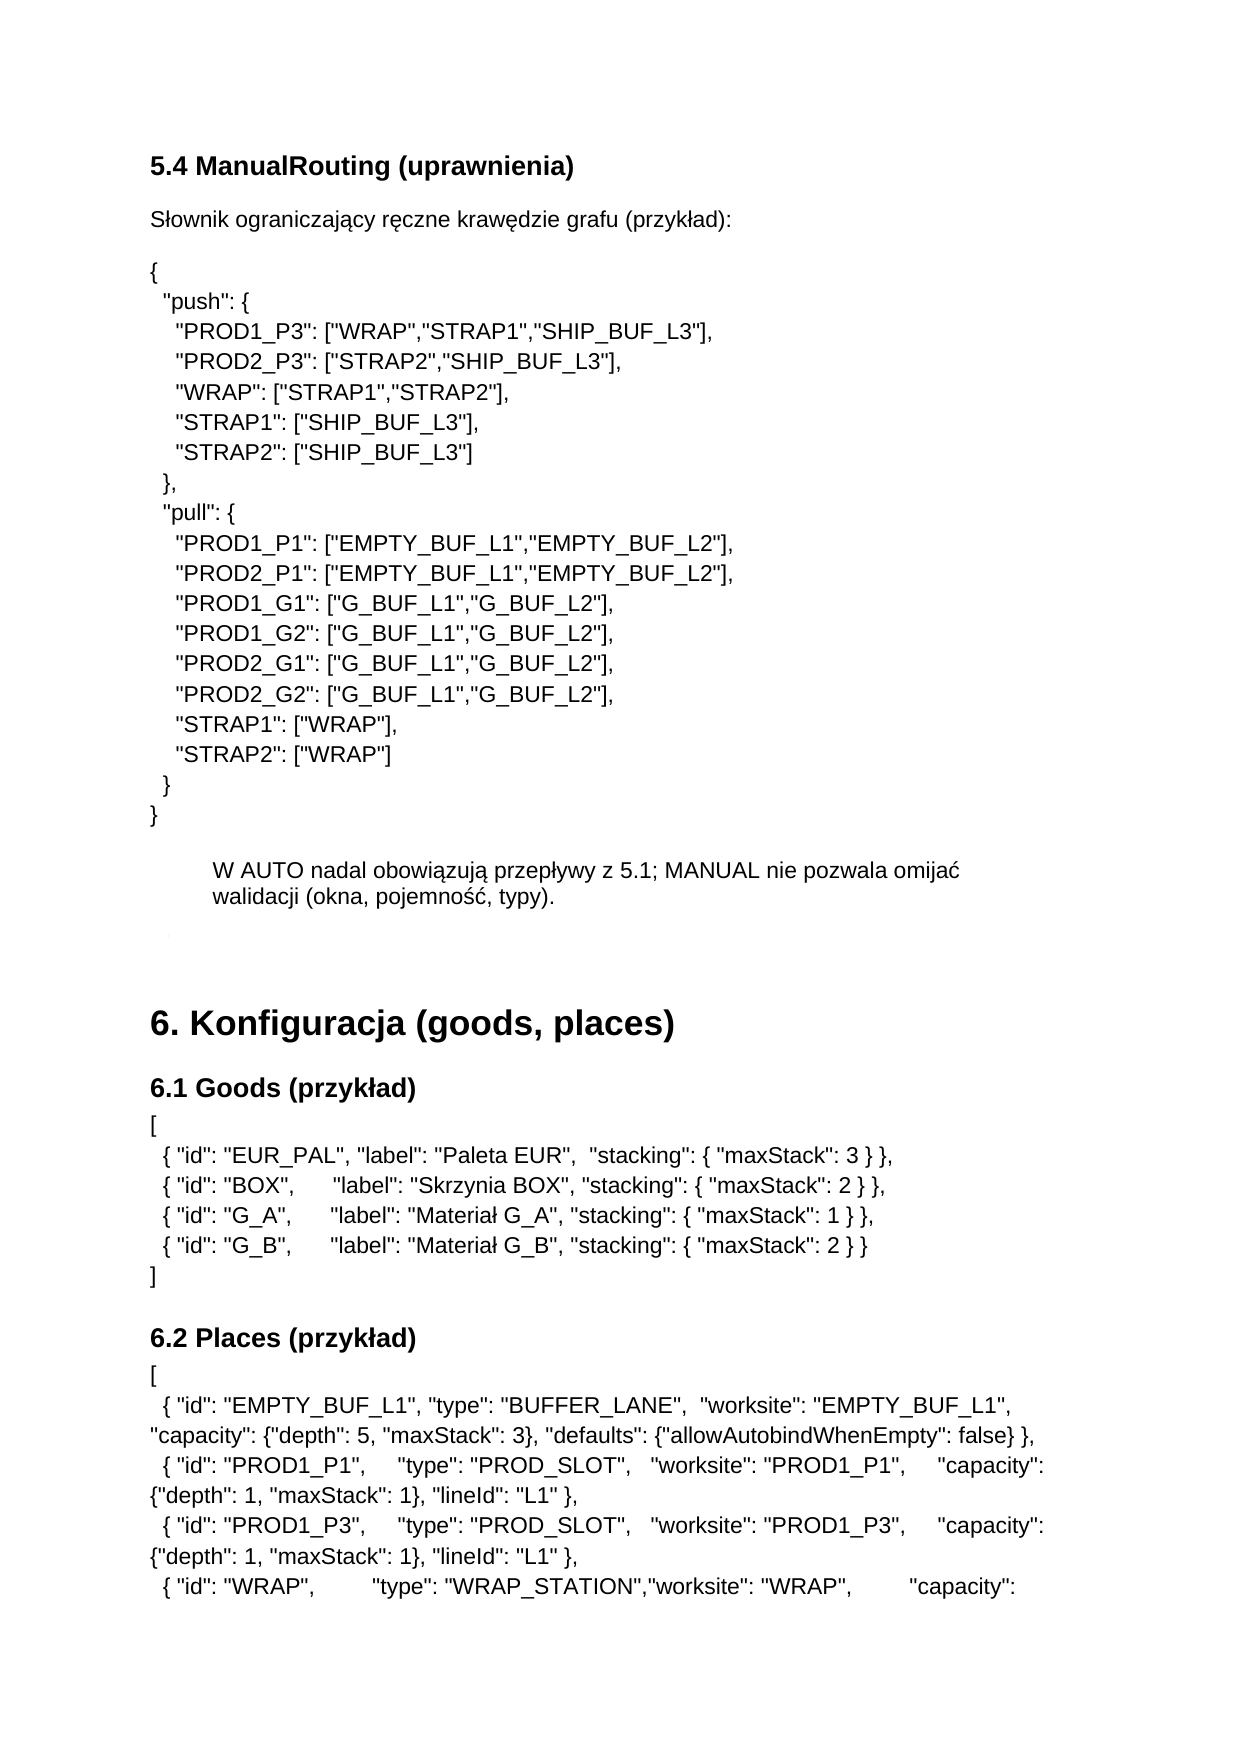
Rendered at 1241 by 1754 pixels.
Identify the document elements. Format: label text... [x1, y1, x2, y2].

text }, [150, 469, 1090, 495]
text "STRAP1": ["WRAP"], [150, 711, 1090, 737]
subtitle 6. Konfiguracja (goods, places) [150, 1002, 1090, 1043]
text { "id": "BOX", "label": "Skrzynia BOX", "stacking": { "maxStack": 2 } }, [150, 1172, 1090, 1198]
subtitle 6.1 Goods (przykład) [150, 1072, 1090, 1103]
text "STRAP1": ["SHIP_BUF_L3"], [150, 409, 1090, 435]
text "PROD2_G2": ["G_BUF_L1","G_BUF_L2"], [150, 681, 1090, 707]
text } [150, 771, 1090, 797]
text "PROD1_G2": ["G_BUF_L1","G_BUF_L2"], [150, 620, 1090, 646]
text { [150, 258, 1090, 284]
text "STRAP2": ["SHIP_BUF_L3"] [150, 439, 1090, 465]
text { "id": "EUR_PAL", "label": "Paleta EUR", "stacking": { "maxStack": 3 } }, [150, 1142, 1090, 1168]
text "push": { [150, 288, 1090, 314]
text "pull": { [150, 499, 1090, 526]
text [ [150, 1111, 1090, 1138]
text { "id": "G_A", "label": "Materiał G_A", "stacking": { "maxStack": 1 } }, [150, 1202, 1090, 1228]
subtitle 6.2 Places (przykład) [150, 1322, 1090, 1353]
text "PROD2_G1": ["G_BUF_L1","G_BUF_L2"], [150, 650, 1090, 677]
text "PROD1_P1": ["EMPTY_BUF_L1","EMPTY_BUF_L2"], [150, 529, 1090, 556]
text { "id": "G_B", "label": "Materiał G_B", "stacking": { "maxStack": 2 } } [150, 1232, 1090, 1259]
text "PROD2_P1": ["EMPTY_BUF_L1","EMPTY_BUF_L2"], [150, 560, 1090, 586]
text } [150, 801, 1090, 828]
text "STRAP2": ["WRAP"] [150, 741, 1090, 767]
text { "id": "EMPTY_BUF_L1", "type": "BUFFER_LANE", "worksite": "EMPTY_BUF_L1", "capacity": {"depth": 5, "maxStack": 3}, "defaults": {"allowAutobindWhenEmpty": false} }, [150, 1392, 1090, 1448]
text Słownik ograniczający ręczne krawędzie grafu (przykład): [150, 206, 1090, 233]
text "PROD1_P3": ["WRAP","STRAP1","SHIP_BUF_L3"], [150, 318, 1090, 344]
text W AUTO nadal obowiązują przepływy z 5.1; MANUAL nie pozwala omijać walidacji (okna, pojemność, typy). [212, 857, 1028, 909]
text { "id": "WRAP", "type": "WRAP_STATION","worksite": "WRAP", "capacity": [150, 1573, 1090, 1599]
text "WRAP": ["STRAP1","STRAP2"], [150, 378, 1090, 405]
text { "id": "PROD1_P1", "type": "PROD_SLOT", "worksite": "PROD1_P1", "capacity": {"depth": 1, "maxStack": 1}, "lineId": "L1" }, [150, 1452, 1090, 1509]
subtitle 5.4 ManualRouting (uprawnienia) [150, 150, 1090, 181]
text ] [150, 1262, 1090, 1289]
text [ [150, 1361, 1090, 1388]
text "PROD2_P3": ["STRAP2","SHIP_BUF_L3"], [150, 348, 1090, 374]
text { "id": "PROD1_P3", "type": "PROD_SLOT", "worksite": "PROD1_P3", "capacity": {"depth": 1, "maxStack": 1}, "lineId": "L1" }, [150, 1512, 1090, 1569]
text "PROD1_G1": ["G_BUF_L1","G_BUF_L2"], [150, 590, 1090, 616]
